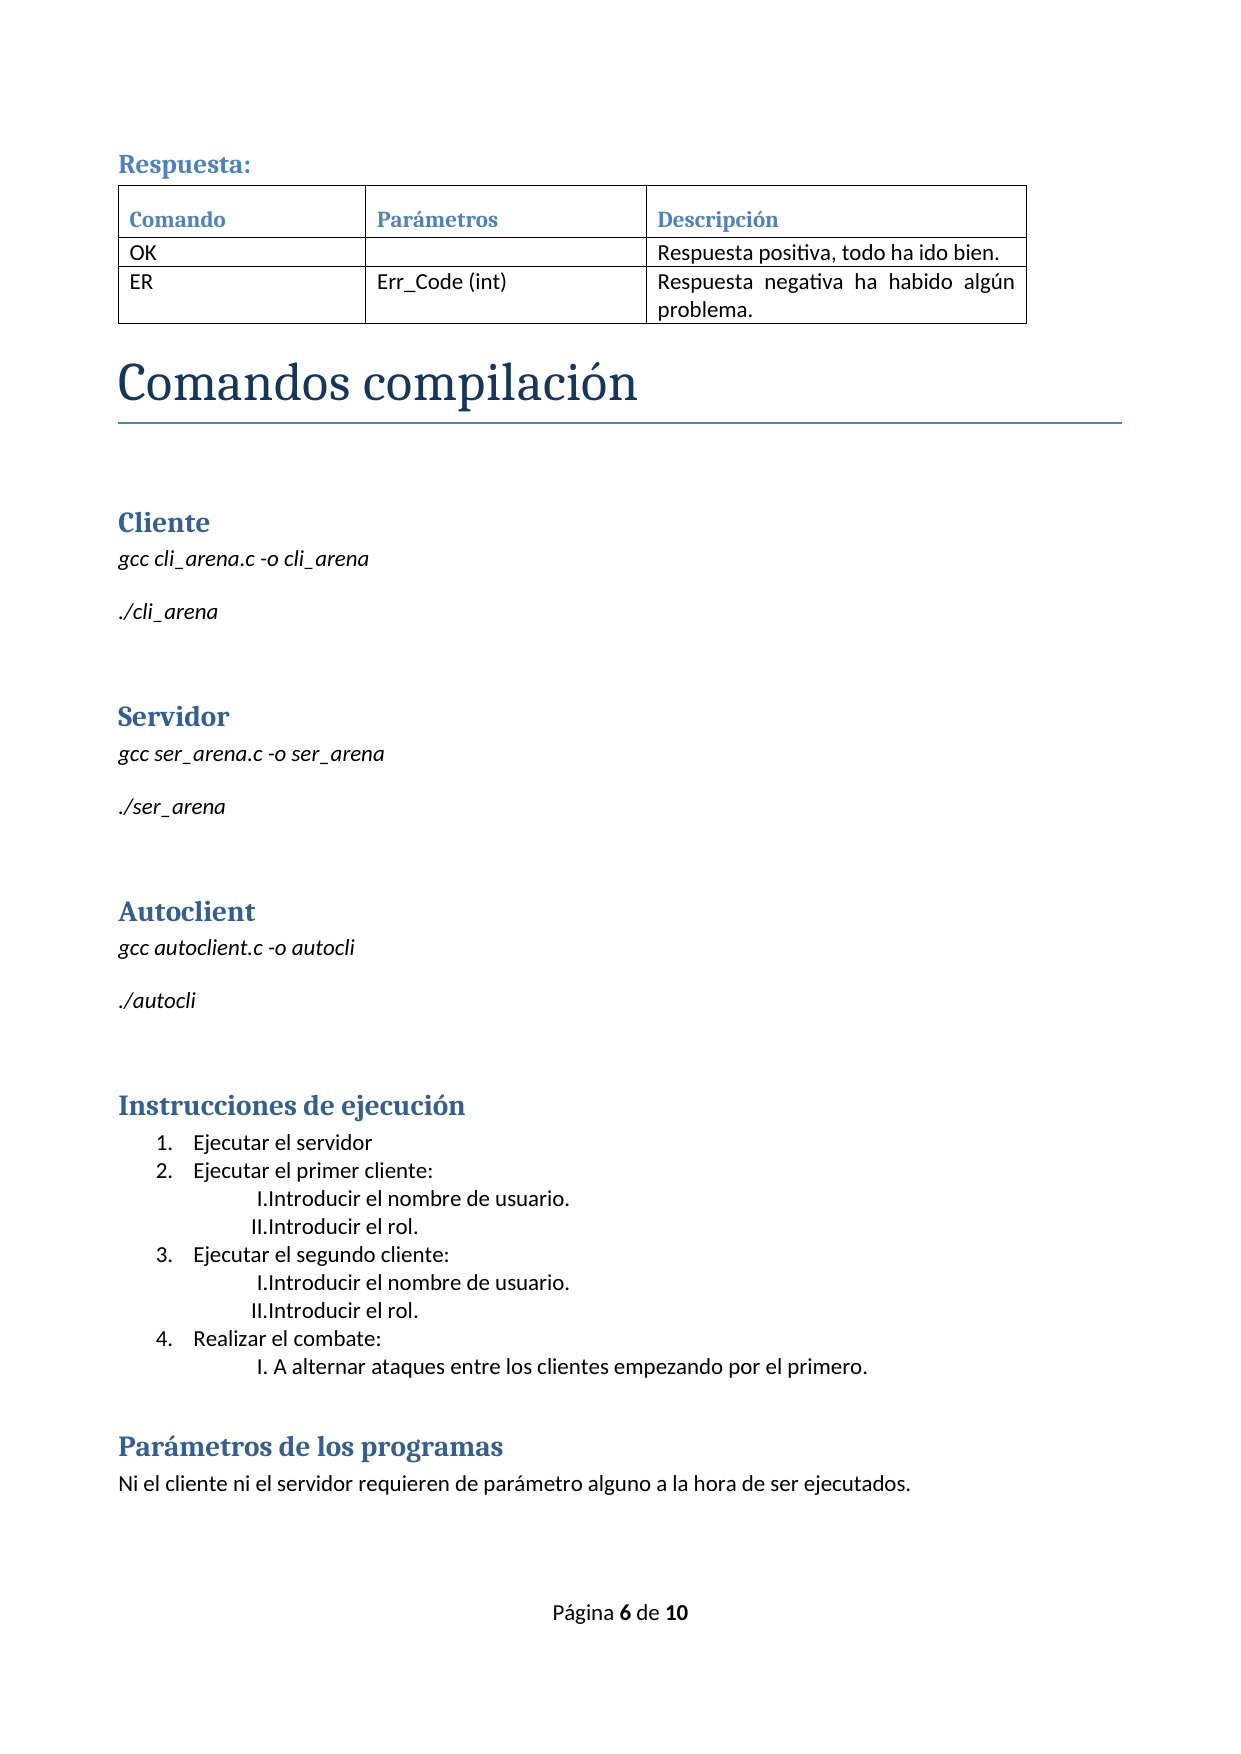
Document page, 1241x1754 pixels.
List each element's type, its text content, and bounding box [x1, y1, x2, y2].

subtitle Cliente [118, 506, 1122, 539]
list Ejecutar el primer cliente: [156, 1156, 1122, 1184]
subtitle Parámetros de los programas [118, 1430, 1122, 1464]
table_cell Respuesta positiva, todo ha ido bien. [647, 238, 1026, 266]
list Ejecutar el segundo cliente: [156, 1240, 1122, 1268]
subtitle Servidor [118, 700, 1122, 734]
text gcc cli_arena.c -o cli_arena [118, 544, 1122, 572]
list A alternar ataques entre los clientes empezando por el primero. [231, 1352, 1122, 1380]
text gcc autoclient.c -o autocli [118, 933, 1122, 962]
text ./cli_arena [118, 597, 1122, 625]
list Ejecutar el servidor [156, 1128, 1122, 1156]
subtitle Respuesta: [118, 149, 1122, 180]
list Realizar el combate: [156, 1324, 1122, 1352]
list Introducir el nombre de usuario. [231, 1184, 1122, 1212]
table_cell OK [119, 238, 365, 266]
text ./autocli [118, 987, 1122, 1014]
table_cell [366, 238, 646, 266]
list Introducir el rol. [231, 1296, 1122, 1324]
list Introducir el nombre de usuario. [231, 1268, 1122, 1296]
table_header Descripción [647, 186, 1026, 237]
table_cell ER [119, 267, 365, 323]
subtitle Instrucciones de ejecución [118, 1089, 1122, 1123]
text Comandos compilación [118, 352, 1122, 422]
text Ni el cliente ni el servidor requieren de parámetro alguno a la hora de ser ejecutados. [118, 1469, 1122, 1497]
text gcc ser_arena.c -o ser_arena [118, 739, 1122, 767]
table_header Parámetros [366, 186, 646, 237]
table_cell Err_Code (int) [366, 267, 646, 323]
list Introducir el rol. [231, 1212, 1122, 1240]
table_cell Respuesta negativa ha habido algún problema. [647, 267, 1026, 323]
table_header Comando [119, 186, 365, 237]
subtitle Autoclient [118, 895, 1122, 928]
text ./ser_arena [118, 792, 1122, 820]
